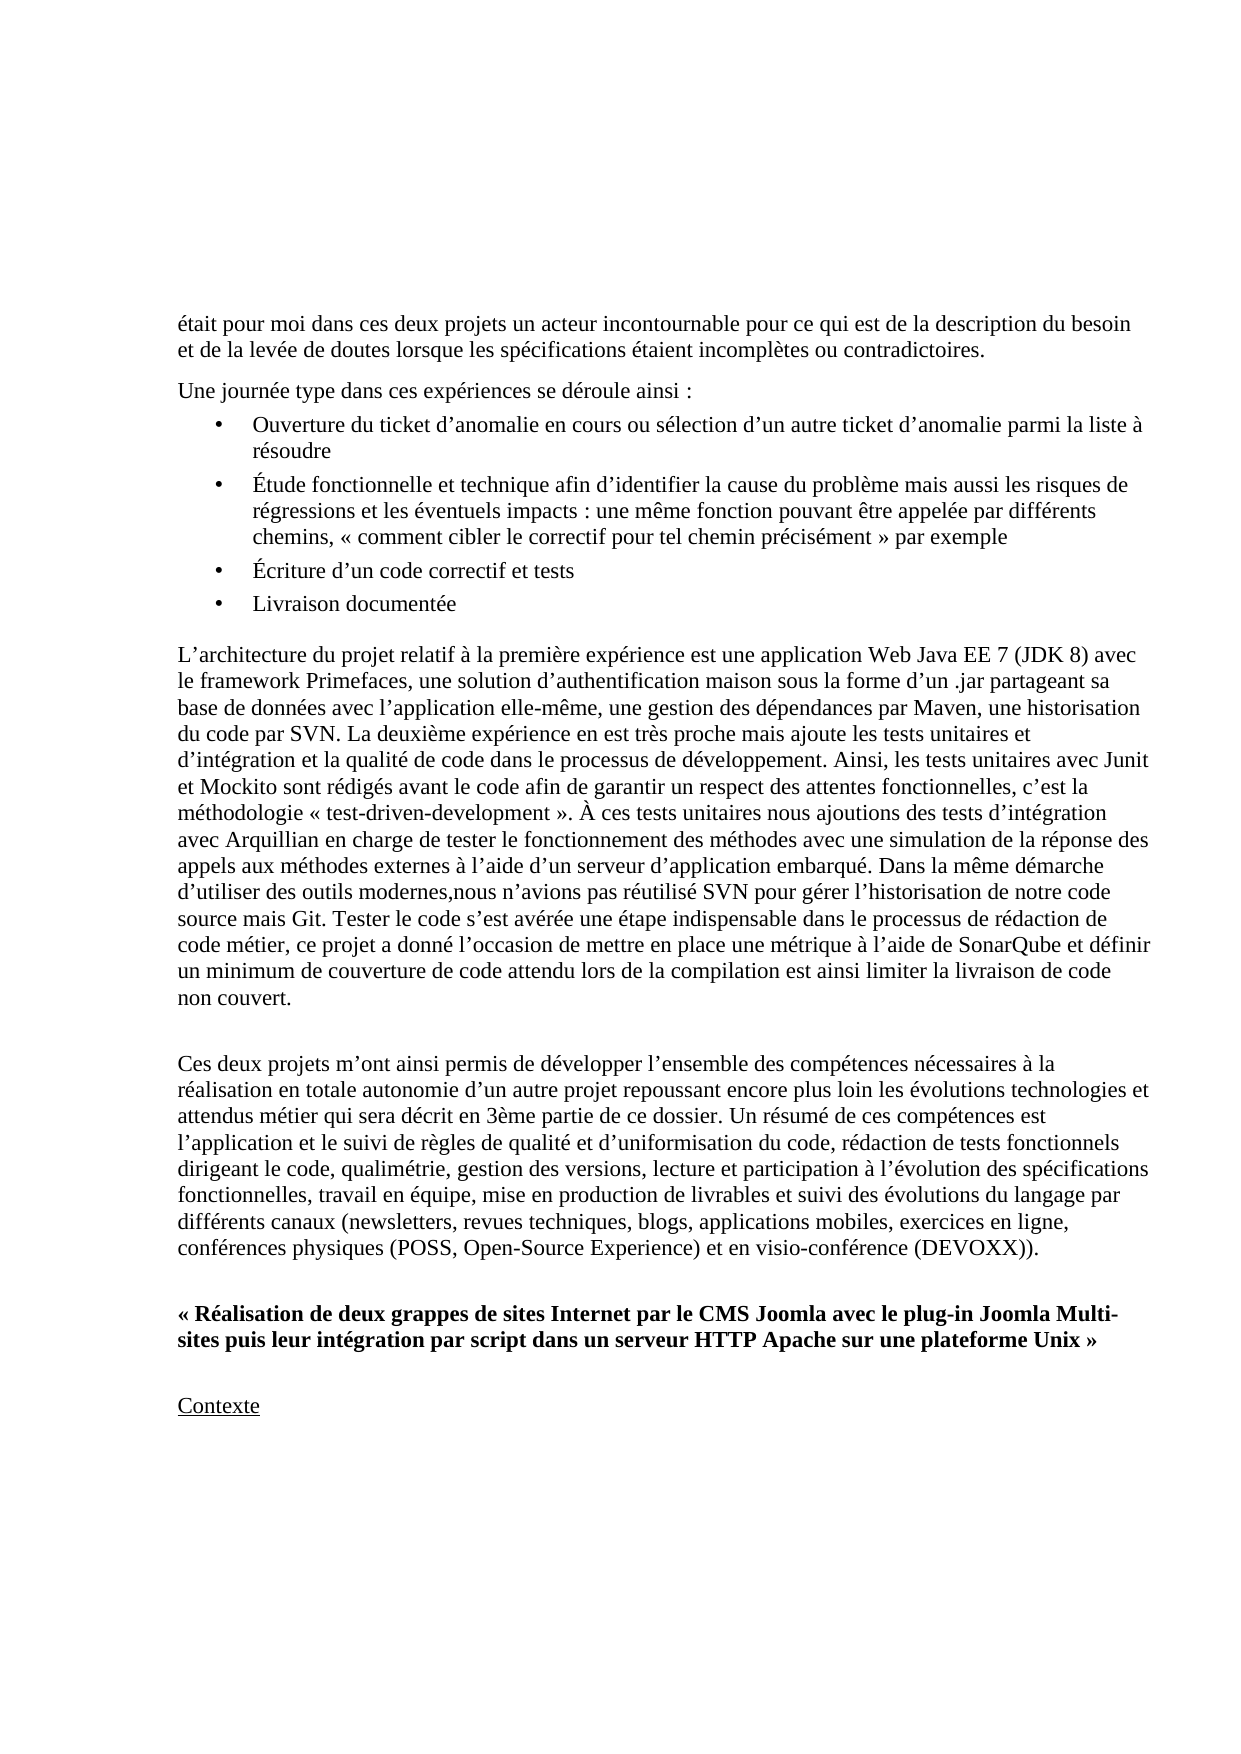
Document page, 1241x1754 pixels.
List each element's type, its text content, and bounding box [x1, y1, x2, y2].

text Ces deux projets m’ont ainsi permis de développer l’ensemble des compétences nécessaires à la réalisation en totale autonomie d’un autre projet repoussant encore plus loin les évolutions technologies et attendus métier qui sera décrit en 3ème partie de ce dossier. Un résumé de ces compétences est l’application et le suivi de règles de qualité et d’uniformisation du code, rédaction de tests fonctionnels dirigeant le code, qualimétrie, gestion des versions, lecture et participation à l’évolution des spécifications fonctionnelles, travail en équipe, mise en production de livrables et suivi des évolutions du langage par différents canaux (newsletters, revues techniques, blogs, applications mobiles, exercices en ligne, conférences physiques (POSS, Open-Source Experience) et en visio-conférence (DEVOXX)). [177, 1050, 1152, 1261]
text « Réalisation de deux grappes de sites Internet par le CMS Joomla avec le plug-in Joomla Multi-sites puis leur intégration par script dans un serveur HTTP Apache sur une plateforme Unix » [177, 1300, 1152, 1353]
list Étude fonctionnelle et technique afin d’identifier la cause du problème mais aussi les risques de régressions et les éventuels impacts : une même fonction pouvant être appelée par différents chemins, « comment cibler le correctif pour tel chemin précisément » par exemple [215, 471, 1152, 550]
list Ouverture du ticket d’anomalie en cours ou sélection d’un autre ticket d’anomalie parmi la liste à résoudre [215, 411, 1152, 464]
list Livraison documentée [215, 590, 1152, 616]
text Une journée type dans ces expériences se déroule ainsi : [177, 378, 1152, 404]
text Contexte [177, 1392, 1152, 1419]
text L’architecture du projet relatif à la première expérience est une application Web Java EE 7 (JDK 8) avec le framework Primefaces, une solution d’authentification maison sous la forme d’un .jar partageant sa base de données avec l’application elle-même, une gestion des dépendances par Maven, une historisation du code par SVN. La deuxième expérience en est très proche mais ajoute les tests unitaires et d’intégration et la qualité de code dans le processus de développement. Ainsi, les tests unitaires avec Junit et Mockito sont rédigés avant le code afin de garantir un respect des attentes fonctionnelles, c’est la méthodologie « test-driven-development ». À ces tests unitaires nous ajoutions des tests d’intégration avec Arquillian en charge de tester le fonctionnement des méthodes avec une simulation de la réponse des appels aux méthodes externes à l’aide d’un serveur d’application embarqué. Dans la même démarche d’utiliser des outils modernes,nous n’avions pas réutilisé SVN pour gérer l’historisation de notre code source mais Git. Tester le code s’est avérée une étape indispensable dans le processus de rédaction de code métier, ce projet a donné l’occasion de mettre en place une métrique à l’aide de SonarQube et définir un minimum de couverture de code attendu lors de la compilation est ainsi limiter la livraison de code non couvert. [177, 641, 1152, 1010]
text était pour moi dans ces deux projets un acteur incontournable pour ce qui est de la description du besoin et de la levée de doutes lorsque les spécifications étaient incomplètes ou contradictoires. [177, 310, 1152, 363]
list Écriture d’un code correctif et tests [215, 557, 1152, 583]
